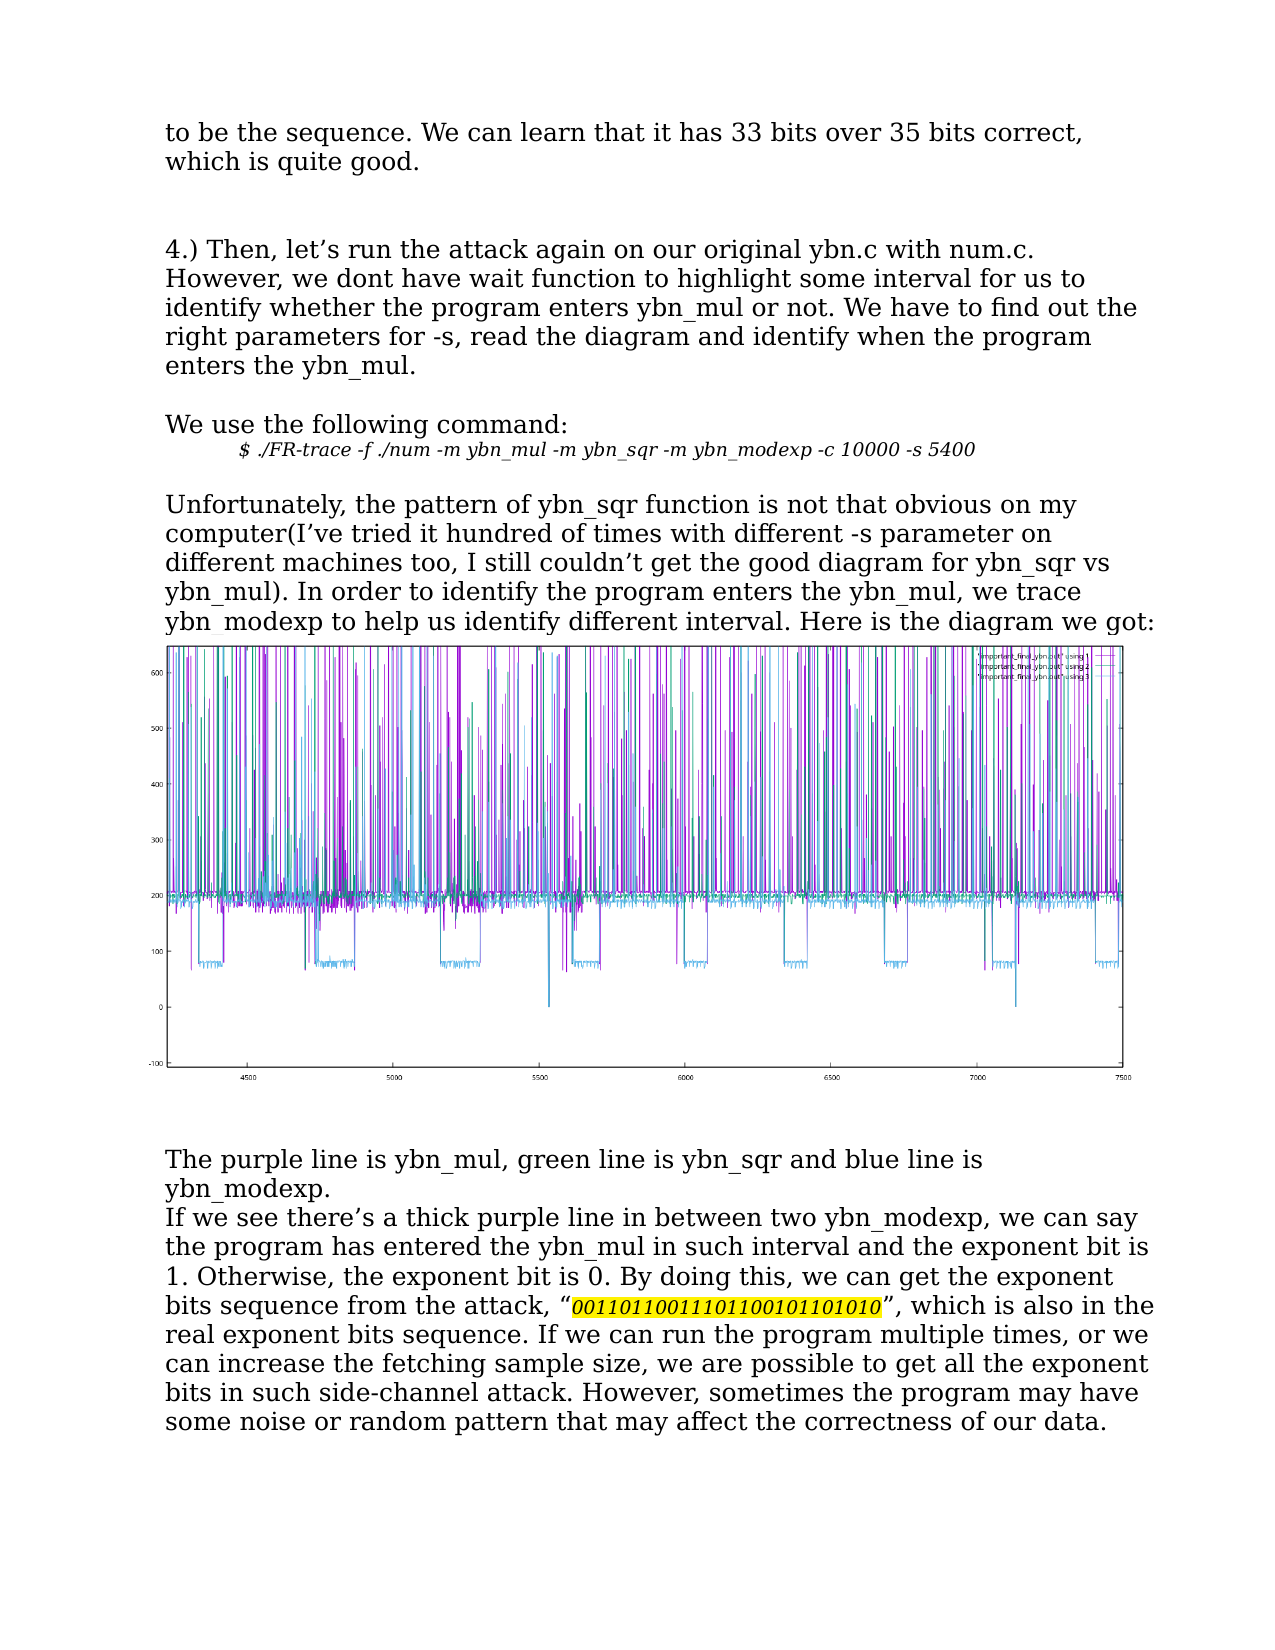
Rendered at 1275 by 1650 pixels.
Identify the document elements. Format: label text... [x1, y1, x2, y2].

text to be the sequence. We can learn that it has 33 bits over 35 bits correct, which is quite good. [165, 118, 1157, 176]
text If we see there’s a thick purple line in between two ybn_modexp, we can say the program has entered the ybn_mul in such interval and the exponent bit is 1. Otherwise, the exponent bit is 0. By doing this, we can get the exponent bits sequence from the attack, “00110110011101100101101010”, which is also in the real exponent bits sequence. If we can run the program multiple times, or we can increase the fetching sample size, we are possible to get all the exponent bits in such side-channel attack. However, sometimes the program may have some noise or random pattern that may affect the correctness of our data. [165, 1203, 1157, 1437]
text $ ./FR-trace -f ./num -m ybn_mul -m ybn_sqr -m ybn_modexp -c 10000 -s 5400 [165, 439, 1157, 461]
text The purple line is ybn_mul, green line is ybn_sqr and blue line is ybn_modexp. [165, 1145, 1157, 1203]
text Unfortunately, the pattern of ybn_sqr function is not that obvious on my computer(I’ve tried it hundred of times with different -s parameter on different machines too, I still couldn’t get the good diagram for ybn_sqr vs ybn_mul). In order to identify the program enters the ybn_mul, we trace ybn_modexp to help us identify different interval. Here is the diagram we got: [165, 490, 1157, 636]
picture [141, 635, 1134, 1087]
text However, we dont have wait function to highlight some interval for us to identify whether the program enters ybn_mul or not. We have to find out the right parameters for -s, read the diagram and identify when the program enters the ybn_mul. [165, 264, 1157, 381]
text We use the following command: [165, 410, 1157, 439]
text 4.) Then, let’s run the attack again on our original ybn.c with num.c. [165, 235, 1157, 264]
